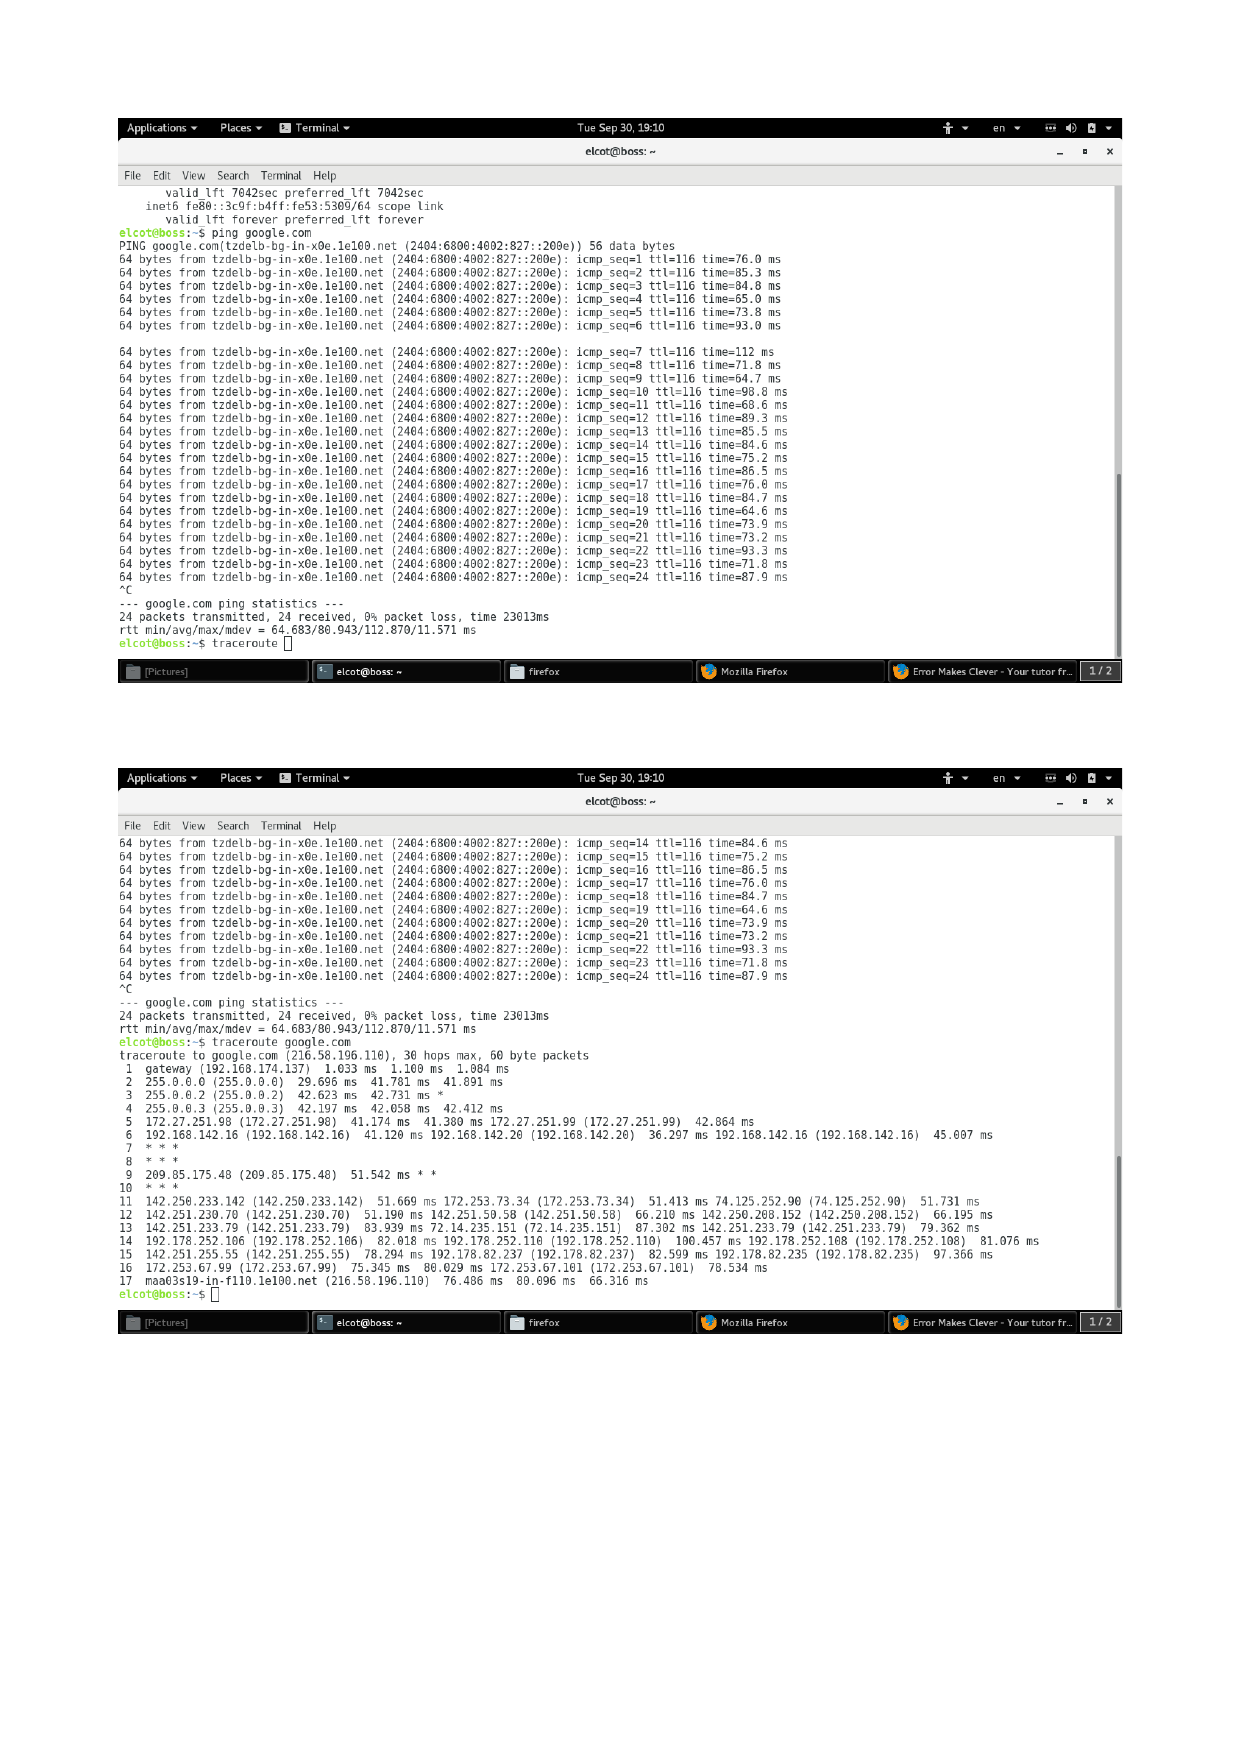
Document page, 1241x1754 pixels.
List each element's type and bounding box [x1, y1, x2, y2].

picture [118, 768, 1123, 1334]
picture [118, 118, 1123, 683]
